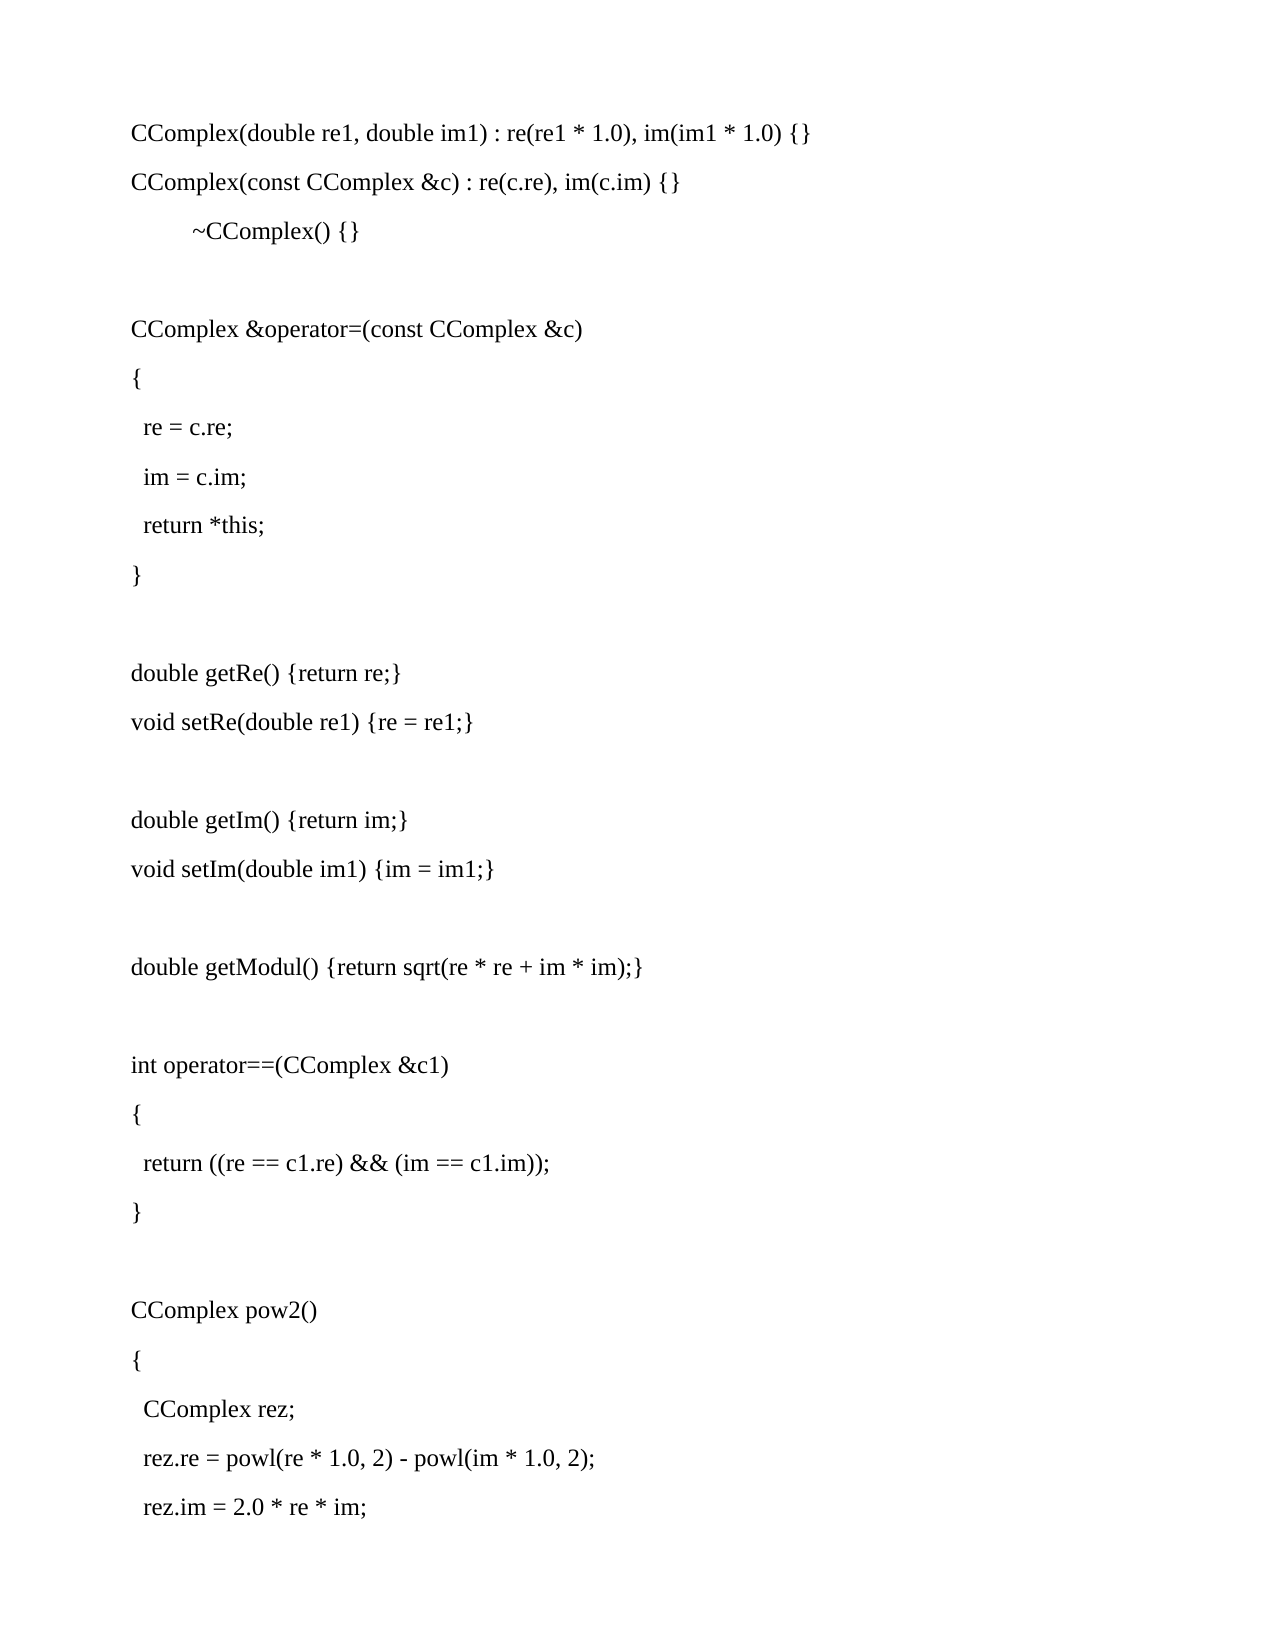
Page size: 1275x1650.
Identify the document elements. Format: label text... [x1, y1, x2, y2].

text rez.im = 2.0 * re * im; [118, 1492, 1157, 1521]
text int operator==(CComplex &c1) [118, 1050, 1157, 1079]
text ~CComplex() {} [118, 216, 1157, 245]
text CComplex(double re1, double im1) : re(re1 * 1.0), im(im1 * 1.0) {} [118, 118, 1157, 147]
text CComplex &operator=(const CComplex &c) [118, 314, 1157, 343]
text double getModul() {return sqrt(re * re + im * im);} [118, 952, 1157, 981]
text im = c.im; [118, 462, 1157, 490]
text CComplex pow2() [118, 1296, 1157, 1324]
text rez.re = powl(re * 1.0, 2) - powl(im * 1.0, 2); [118, 1443, 1157, 1472]
text return ((re == c1.re) && (im == c1.im)); [118, 1148, 1157, 1177]
text return *this; [118, 511, 1157, 539]
text { [118, 363, 1157, 392]
text double getRe() {return re;} [118, 658, 1157, 687]
text { [118, 1099, 1157, 1128]
text re = c.re; [118, 412, 1157, 441]
text void setRe(double re1) {re = re1;} [118, 707, 1157, 736]
text void setIm(double im1) {im = im1;} [118, 854, 1157, 883]
text } [118, 560, 1157, 588]
text { [118, 1345, 1157, 1373]
text CComplex(const CComplex &c) : re(c.re), im(c.im) {} [118, 167, 1157, 196]
text double getIm() {return im;} [118, 805, 1157, 834]
text } [118, 1197, 1157, 1226]
text CComplex rez; [118, 1394, 1157, 1422]
